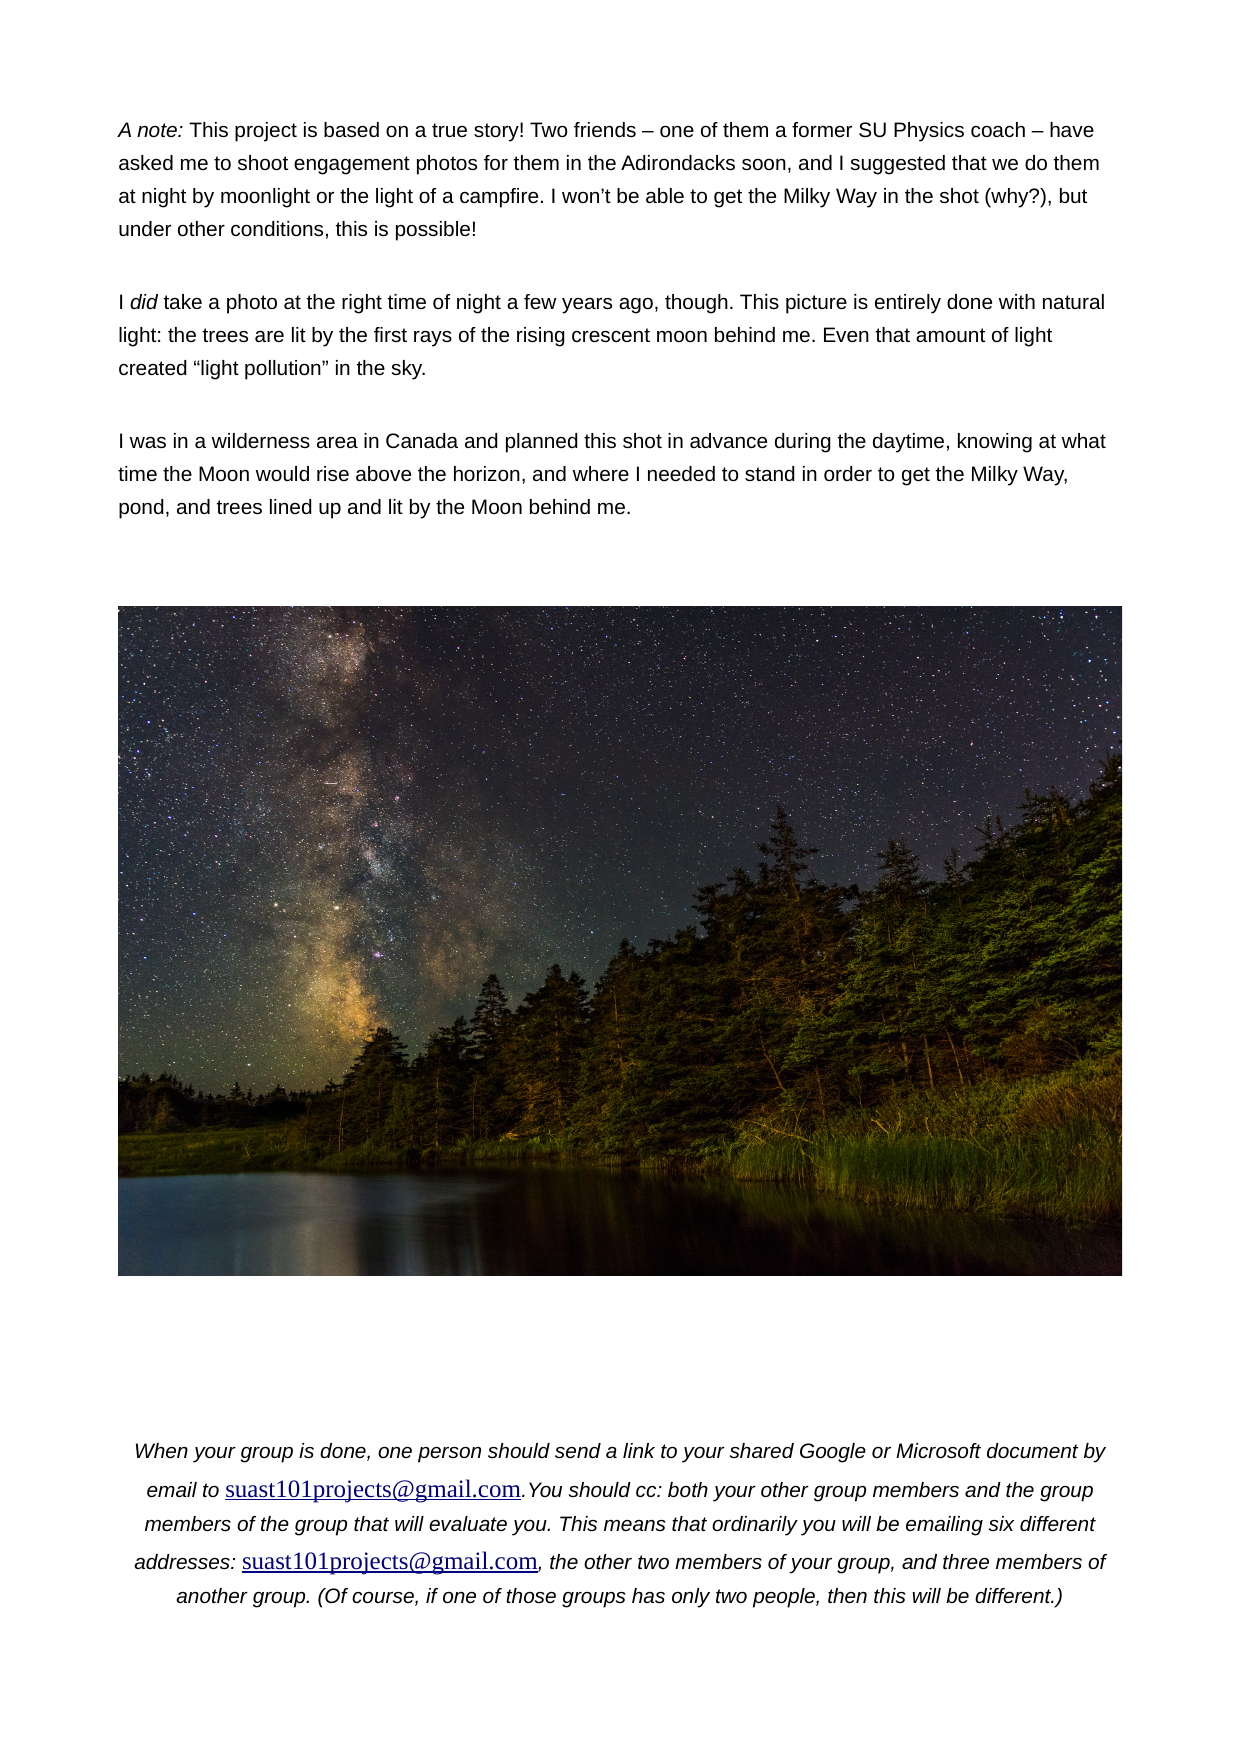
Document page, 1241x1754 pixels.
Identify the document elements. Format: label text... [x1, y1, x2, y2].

text I was in a wilderness area in Canada and planned this shot in advance during the daytime, knowing at what time the Moon would rise above the horizon, and where I needed to stand in order to get the Milky Way, pond, and trees lined up and lit by the Moon behind me. [118, 428, 1122, 518]
text I did take a photo at the right time of night a few years ago, though. This picture is entirely done with natural light: the trees are lit by the first rays of the rising crescent moon behind me. Even that amount of light created “light pollution” in the sky. [118, 290, 1122, 380]
text When your group is done, one person should send a link to your shared Google or Microsoft document by email to suast101projects@gmail.com.You should cc: both your other group members and the group members of the group that will evaluate you. This means that ordinarily you will be emailing six different addresses: suast101projects@gmail.com, the other two members of your group, and three members of another group. (Of course, if one of those groups has only two people, then this will be different.) [118, 1439, 1122, 1608]
picture [118, 606, 1123, 1276]
text A note: This project is based on a true story! Two friends – one of them a former SU Physics coach – have asked me to shoot engagement photos for them in the Adirondacks soon, and I suggested that we do them at night by moonlight or the light of a campfire. I won’t be able to get the Milky Way in the shot (why?), but under other conditions, this is possible! [118, 118, 1122, 241]
